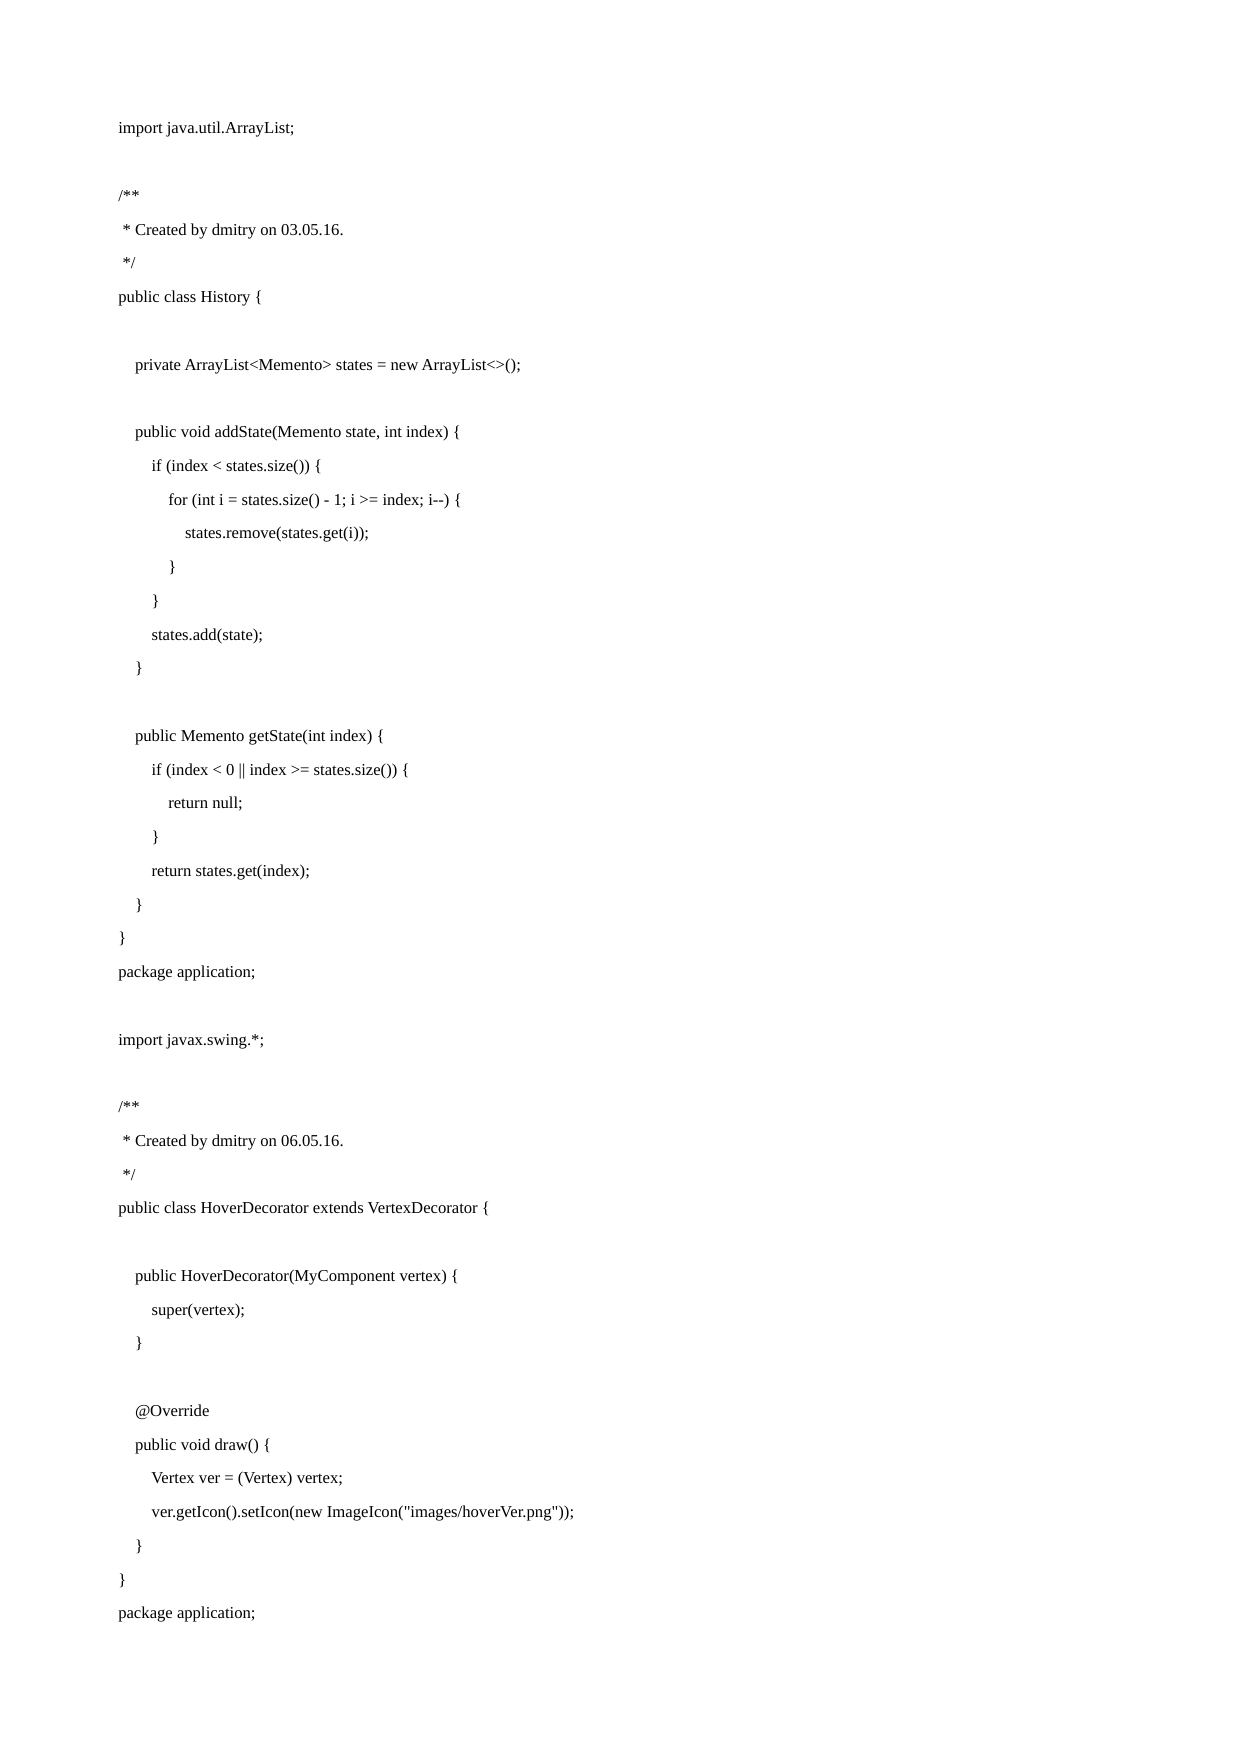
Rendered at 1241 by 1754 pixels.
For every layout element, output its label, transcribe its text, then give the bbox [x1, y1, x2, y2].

text Vertex ver = (Vertex) vertex; [118, 1468, 1152, 1487]
text } [118, 928, 1152, 947]
text public HoverDecorator(MyComponent vertex) { [118, 1266, 1152, 1285]
text for (int i = states.size() - 1; i >= index; i--) { [118, 489, 1152, 508]
text return null; [118, 793, 1152, 812]
text package application; [118, 1603, 1152, 1622]
text public class History { [118, 287, 1152, 306]
text */ [118, 1164, 1152, 1183]
text public class HoverDecorator extends VertexDecorator { [118, 1198, 1152, 1217]
text @Override [118, 1401, 1152, 1420]
text } [118, 591, 1152, 610]
text } [118, 1569, 1152, 1588]
text states.remove(states.get(i)); [118, 523, 1152, 542]
text private ArrayList<Memento> states = new ArrayList<>(); [118, 354, 1152, 373]
text */ [118, 253, 1152, 272]
text super(vertex); [118, 1299, 1152, 1318]
text } [118, 1333, 1152, 1352]
text } [118, 557, 1152, 576]
text import java.util.ArrayList; [118, 118, 1152, 137]
text } [118, 827, 1152, 846]
text public void draw() { [118, 1434, 1152, 1453]
text if (index < states.size()) { [118, 456, 1152, 475]
text /** [118, 186, 1152, 205]
text if (index < 0 || index >= states.size()) { [118, 759, 1152, 778]
text package application; [118, 962, 1152, 981]
text * Created by dmitry on 03.05.16. [118, 219, 1152, 238]
text import javax.swing.*; [118, 1029, 1152, 1048]
text public void addState(Memento state, int index) { [118, 422, 1152, 441]
text ver.getIcon().setIcon(new ImageIcon("images/hoverVer.png")); [118, 1502, 1152, 1521]
text /** [118, 1097, 1152, 1116]
text } [118, 894, 1152, 913]
text } [118, 658, 1152, 677]
text * Created by dmitry on 06.05.16. [118, 1131, 1152, 1150]
text public Memento getState(int index) { [118, 726, 1152, 745]
text states.add(state); [118, 624, 1152, 643]
text } [118, 1536, 1152, 1555]
text return states.get(index); [118, 861, 1152, 880]
